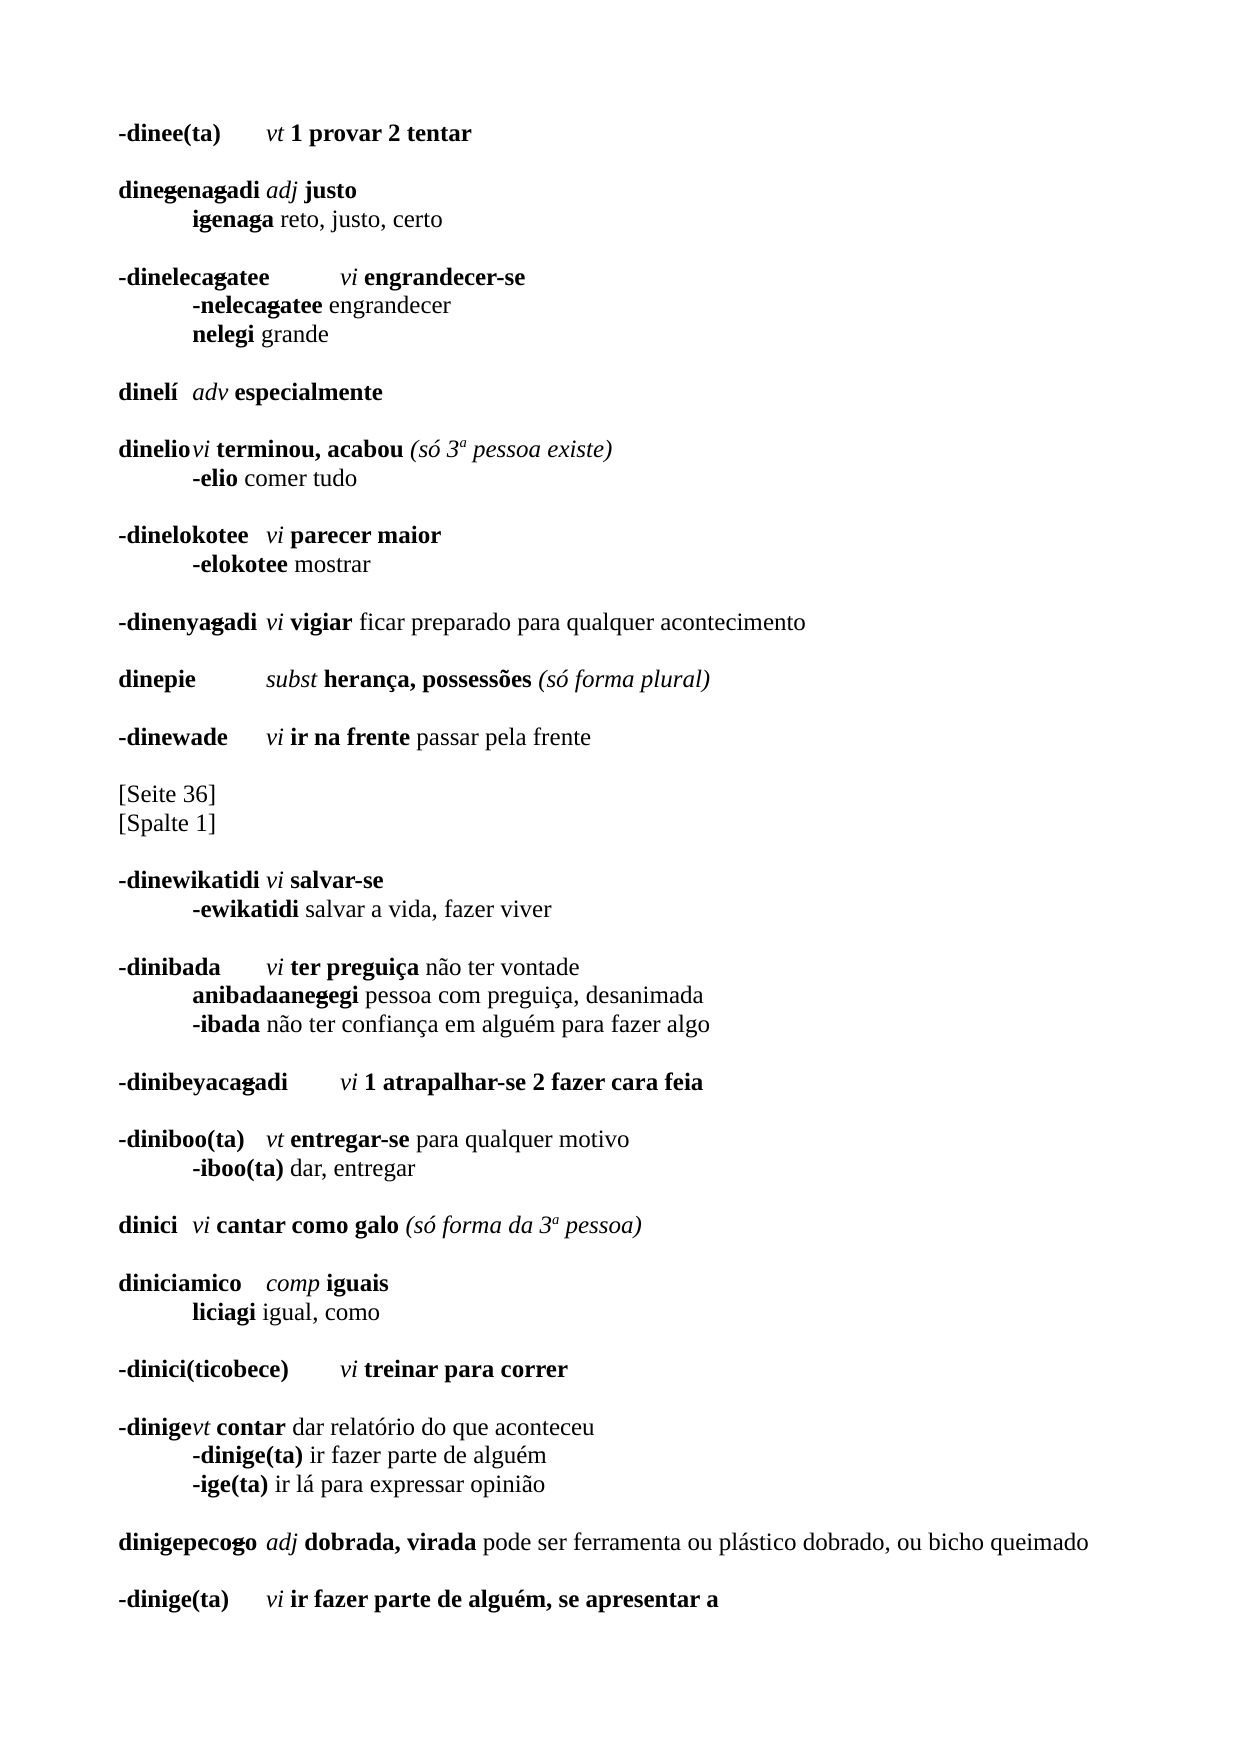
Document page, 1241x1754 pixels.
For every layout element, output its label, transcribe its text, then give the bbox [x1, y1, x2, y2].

text -dinici(ticobece) vi treinar para correr [118, 1354, 1122, 1383]
text dinelio vi terminou, acabou (só 3a pessoa existe) [118, 434, 1122, 463]
text dinelí adv especialmente [118, 377, 1122, 406]
text dinepie subst herança, possessões (só forma plural) [118, 664, 1122, 693]
text -dinewade vi ir na frente passar pela frente [118, 722, 1122, 751]
text -elokotee mostrar [118, 549, 1122, 578]
text dinegenagadi adj justo [118, 176, 1122, 204]
text -ibada não ter confiança em alguém para fazer algo [118, 1009, 1122, 1038]
text -elio comer tudo [118, 463, 1122, 492]
text -dinige(ta) vi ir fazer parte de alguém, se apresentar a [118, 1584, 1122, 1613]
text -ewikatidi salvar a vida, fazer viver [118, 894, 1122, 923]
text [Spalte 1] [118, 808, 1122, 837]
text -nelecagatee engrandecer [118, 291, 1122, 319]
text igenaga reto, justo, certo [118, 204, 1122, 233]
text -dinibeyacagadi vi 1 atrapalhar-se 2 fazer cara feia [118, 1067, 1122, 1096]
text [Seite 36] [118, 779, 1122, 808]
text -dinelokotee vi parecer maior [118, 521, 1122, 549]
text dinici vi cantar como galo (só forma da 3a pessoa) [118, 1211, 1122, 1239]
text -dinige vt contar dar relatório do que aconteceu [118, 1412, 1122, 1441]
text liciagi igual, como [118, 1297, 1122, 1326]
text -ige(ta) ir lá para expressar opinião [118, 1469, 1122, 1498]
text -dinibada vi ter preguiça não ter vontade [118, 952, 1122, 981]
text -dinee(ta) vt 1 provar 2 tentar [118, 118, 1122, 147]
text -dinelecagatee vi engrandecer-se [118, 262, 1122, 291]
text nelegi grande [118, 319, 1122, 348]
text -dinige(ta) ir fazer parte de alguém [118, 1441, 1122, 1469]
text diniciamico comp iguais [118, 1268, 1122, 1297]
text -dinewikatidi vi salvar-se [118, 866, 1122, 894]
text -iboo(ta) dar, entregar [118, 1153, 1122, 1182]
text dinigepecogo adj dobrada, virada pode ser ferramenta ou plástico dobrado, ou bicho queimado [118, 1527, 1122, 1556]
text -diniboo(ta) vt entregar-se para qualquer motivo [118, 1124, 1122, 1153]
text -dinenyagadi vi vigiar ficar preparado para qualquer acontecimento [118, 607, 1122, 636]
text anibadaanegegi pessoa com preguiça, desanimada [118, 981, 1122, 1009]
